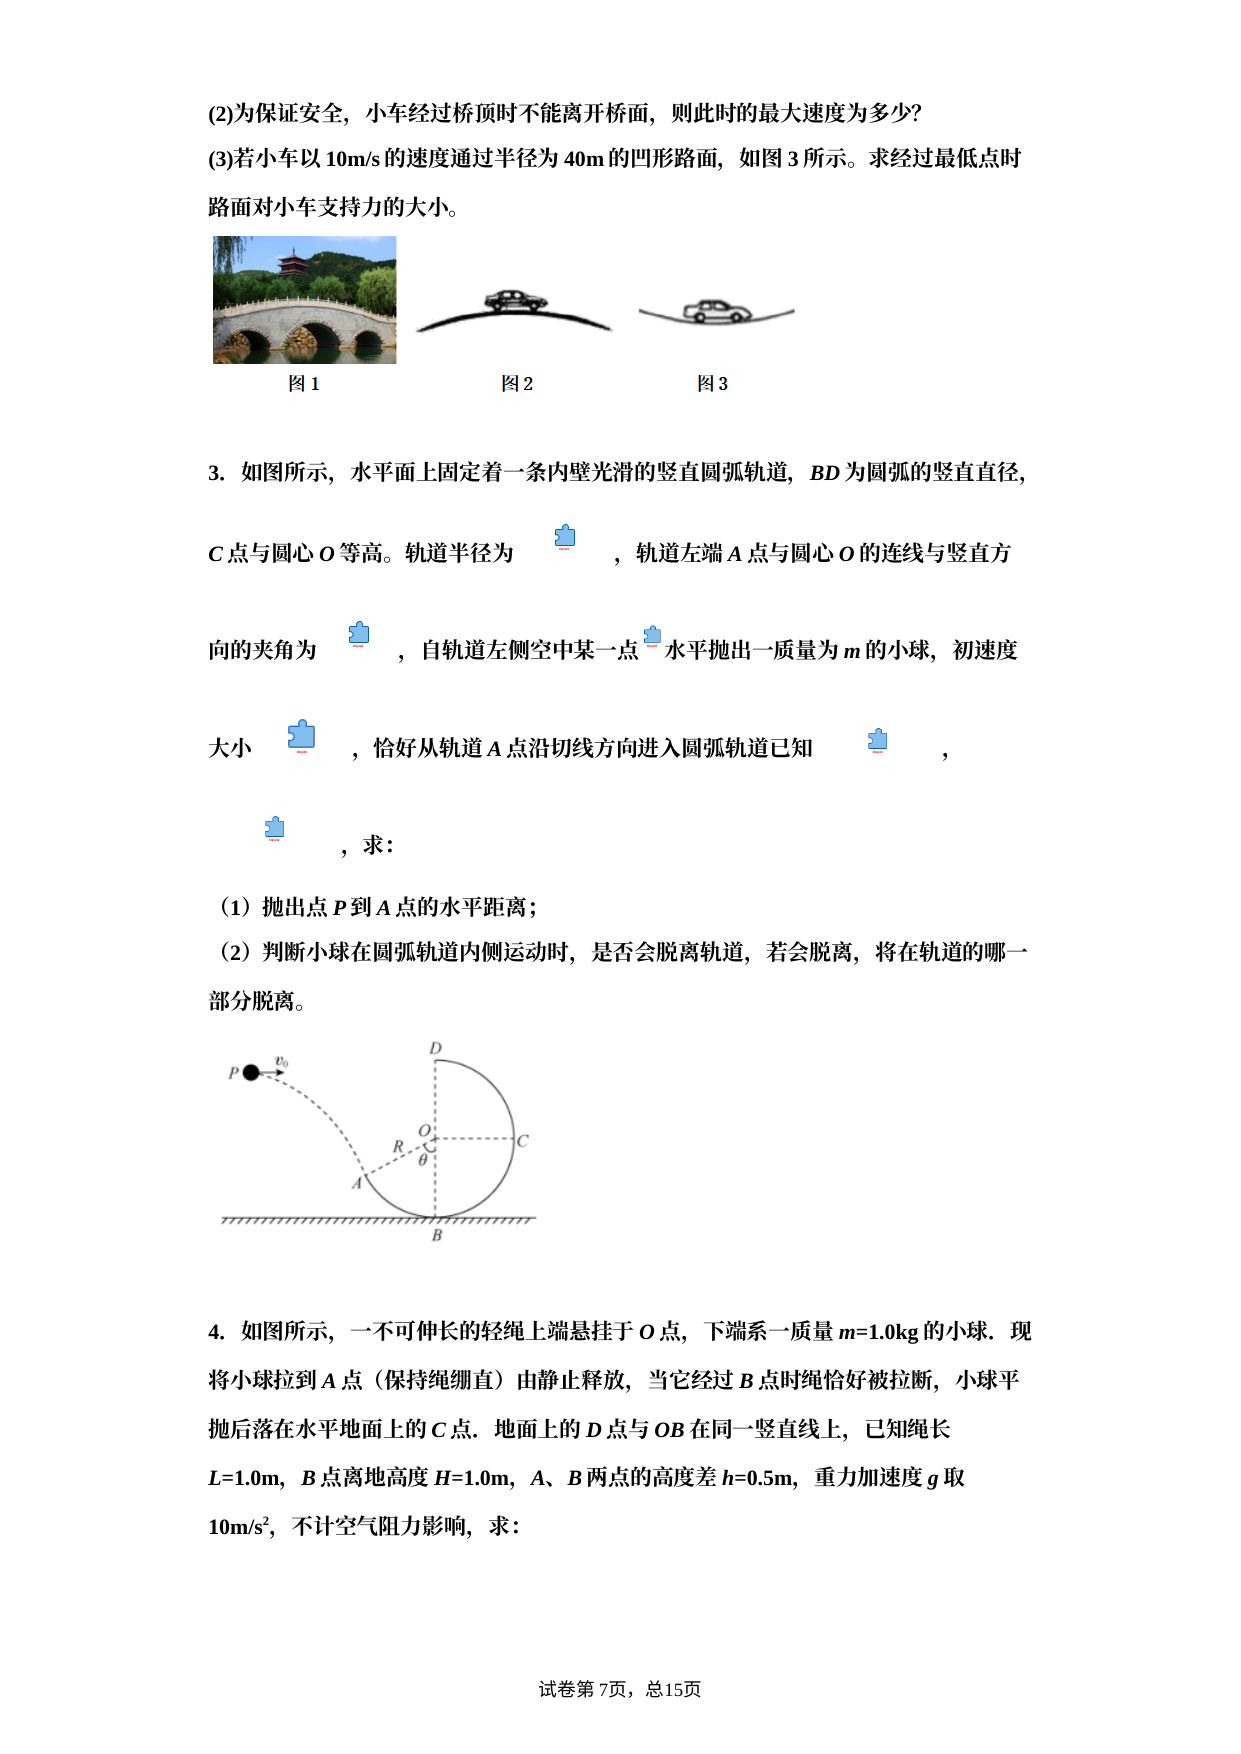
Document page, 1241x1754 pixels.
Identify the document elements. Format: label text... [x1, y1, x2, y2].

text 3．如图所示，水平面上固定着一条内壁光滑的竖直圆弧轨道，BD为圆弧的竖直直径，C点与圆心O等高。轨道半径为，轨道左端A点与圆心O的连线与竖直方向的夹角为，自轨道左侧空中某一点水平抛出一质量为m的小球，初速度大小，恰好从轨道A点沿切线方向进入圆弧轨道已知，，求： [208, 456, 1032, 879]
text （1）抛出点P到A点的水平距离； [208, 891, 1032, 924]
picture [208, 1030, 549, 1254]
text (2)为保证安全，小车经过桥顶时不能离开桥面，则此时的最大速度为多少？ [208, 97, 1032, 129]
text 4．如图所示，一不可伸长的轻绳上端悬挂于O点，下端系一质量m=1.0kg的小球．现将小球拉到A点（保持绳绷直）由静止释放，当它经过B点时绳恰好被拉断，小球平抛后落在水平地面上的C点．地面上的D点与OB在同一竖直线上，已知绳长L=1.0m，B点离地高度H=1.0m，A、B两点的高度差h=0.5m，重力加速度g取10m/s2，不计空气阻力影响，求： [208, 1315, 1032, 1543]
picture [208, 236, 798, 394]
text （2）判断小球在圆弧轨道内侧运动时，是否会脱离轨道，若会脱离，将在轨道的哪一部分脱离。 [208, 936, 1032, 1018]
text (3)若小车以10m/s的速度通过半径为40m的凹形路面，如图3所示。求经过最低点时路面对小车支持力的大小。 [208, 142, 1032, 223]
